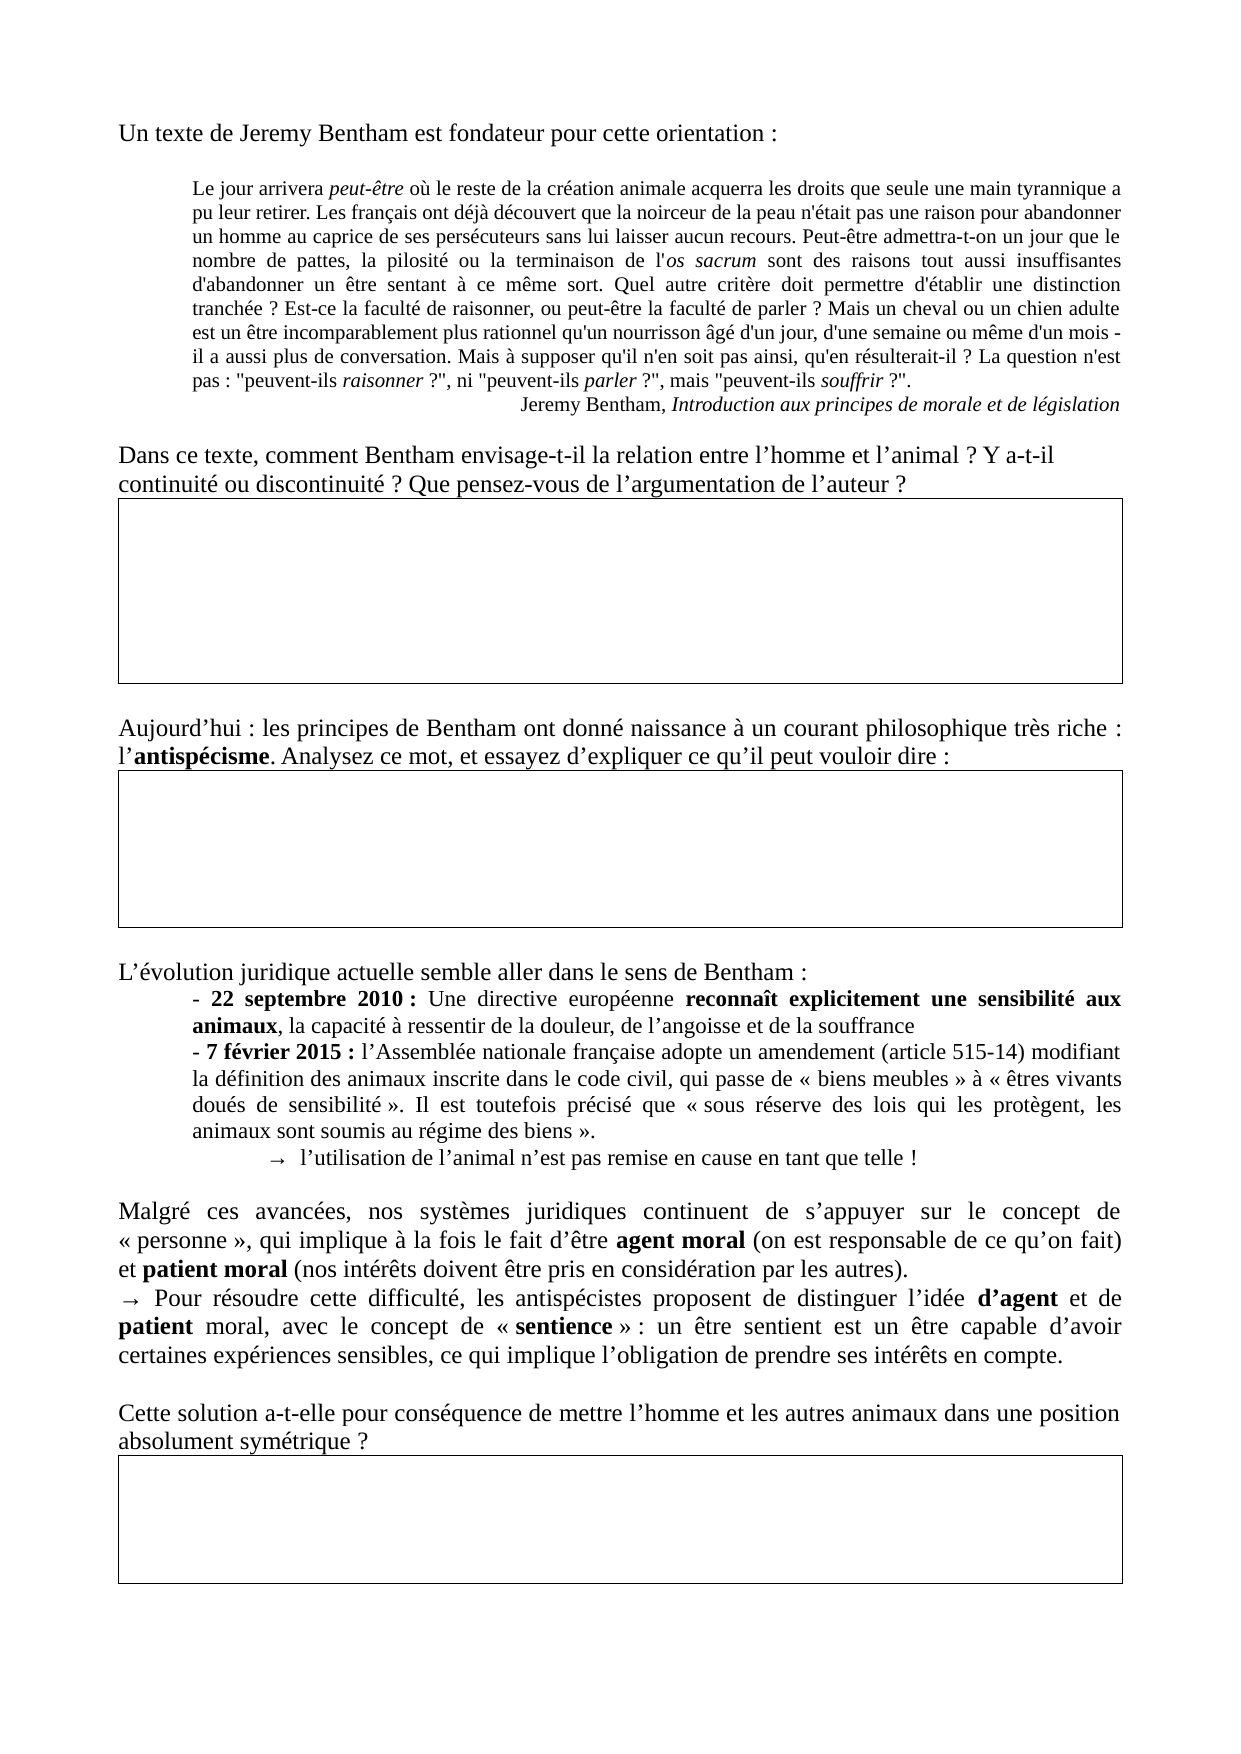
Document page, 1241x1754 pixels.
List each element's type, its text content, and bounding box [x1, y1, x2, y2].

text Le jour arrivera peut-être où le reste de la création animale acquerra les droits que seule une main tyrannique a pu leur retirer. Les français ont déjà découvert que la noirceur de la peau n'était pas une raison pour abandonner un homme au caprice de ses persécuteurs sans lui laisser aucun recours. Peut-être admettra-t-on un jour que le nombre de pattes, la pilosité ou la terminaison de l'os sacrum sont des raisons tout aussi insuffisantes d'abandonner un être sentant à ce même sort. Quel autre critère doit permettre d'établir une distinction tranchée ? Est-ce la faculté de raisonner, ou peut-être la faculté de parler ? Mais un cheval ou un chien adulte est un être incomparablement plus rationnel qu'un nourrisson âgé d'un jour, d'une semaine ou même d'un mois - il a aussi plus de conversation. Mais à supposer qu'il n'en soit pas ainsi, qu'en résulterait-il ? La question n'est pas : "peuvent-ils raisonner ?", ni "peuvent-ils parler ?", mais "peuvent-ils souffrir ?". [192, 176, 1122, 392]
text - 7 février 2015 : l’Assemblée nationale française adopte un amendement (article 515-14) modifiant la définition des animaux inscrite dans le code civil, qui passe de « biens meubles » à « êtres vivants doués de sensibilité ». Il est toutefois précisé que « sous réserve des lois qui les protègent, les animaux sont soumis au régime des biens ». [192, 1038, 1122, 1144]
table_header [119, 771, 1122, 927]
text → Pour résoudre cette difficulté, les antispécistes proposent de distinguer l’idée d’agent et de patient moral, avec le concept de « sentience » : un être sentient est un être capable d’avoir certaines expériences sensibles, ce qui implique l’obligation de prendre ses intérêts en compte. [118, 1283, 1122, 1369]
text Aujourd’hui : les principes de Bentham ont donné naissance à un courant philosophique très riche : l’antispécisme. Analysez ce mot, et essayez d’expliquer ce qu’il peut vouloir dire : [118, 713, 1122, 770]
table_header [119, 499, 1122, 683]
text Dans ce texte, comment Bentham envisage-t-il la relation entre l’homme et l’animal ? Y a-t-il continuité ou discontinuité ? Que pensez-vous de l’argumentation de l’auteur ? [118, 440, 1122, 498]
text Cette solution a-t-elle pour conséquence de mettre l’homme et les autres animaux dans une position absolument symétrique ? [118, 1398, 1122, 1455]
text → l’utilisation de l’animal n’est pas remise en cause en tant que telle ! [266, 1144, 1122, 1170]
text Malgré ces avancées, nos systèmes juridiques continuent de s’appuyer sur le concept de « personne », qui implique à la fois le fait d’être agent moral (on est responsable de ce qu’on fait) et patient moral (nos intérêts doivent être pris en considération par les autres). [118, 1196, 1122, 1283]
text Un texte de Jeremy Bentham est fondateur pour cette orientation : [118, 118, 1122, 147]
text Jeremy Bentham, Introduction aux principes de morale et de législation [118, 392, 1122, 416]
text - 22 septembre 2010 : Une directive européenne reconnaît explicitement une sensibilité aux animaux, la capacité à ressentir de la douleur, de l’angoisse et de la souffrance [192, 986, 1122, 1038]
text L’évolution juridique actuelle semble aller dans le sens de Bentham : [118, 957, 1122, 986]
table_header [119, 1456, 1122, 1583]
